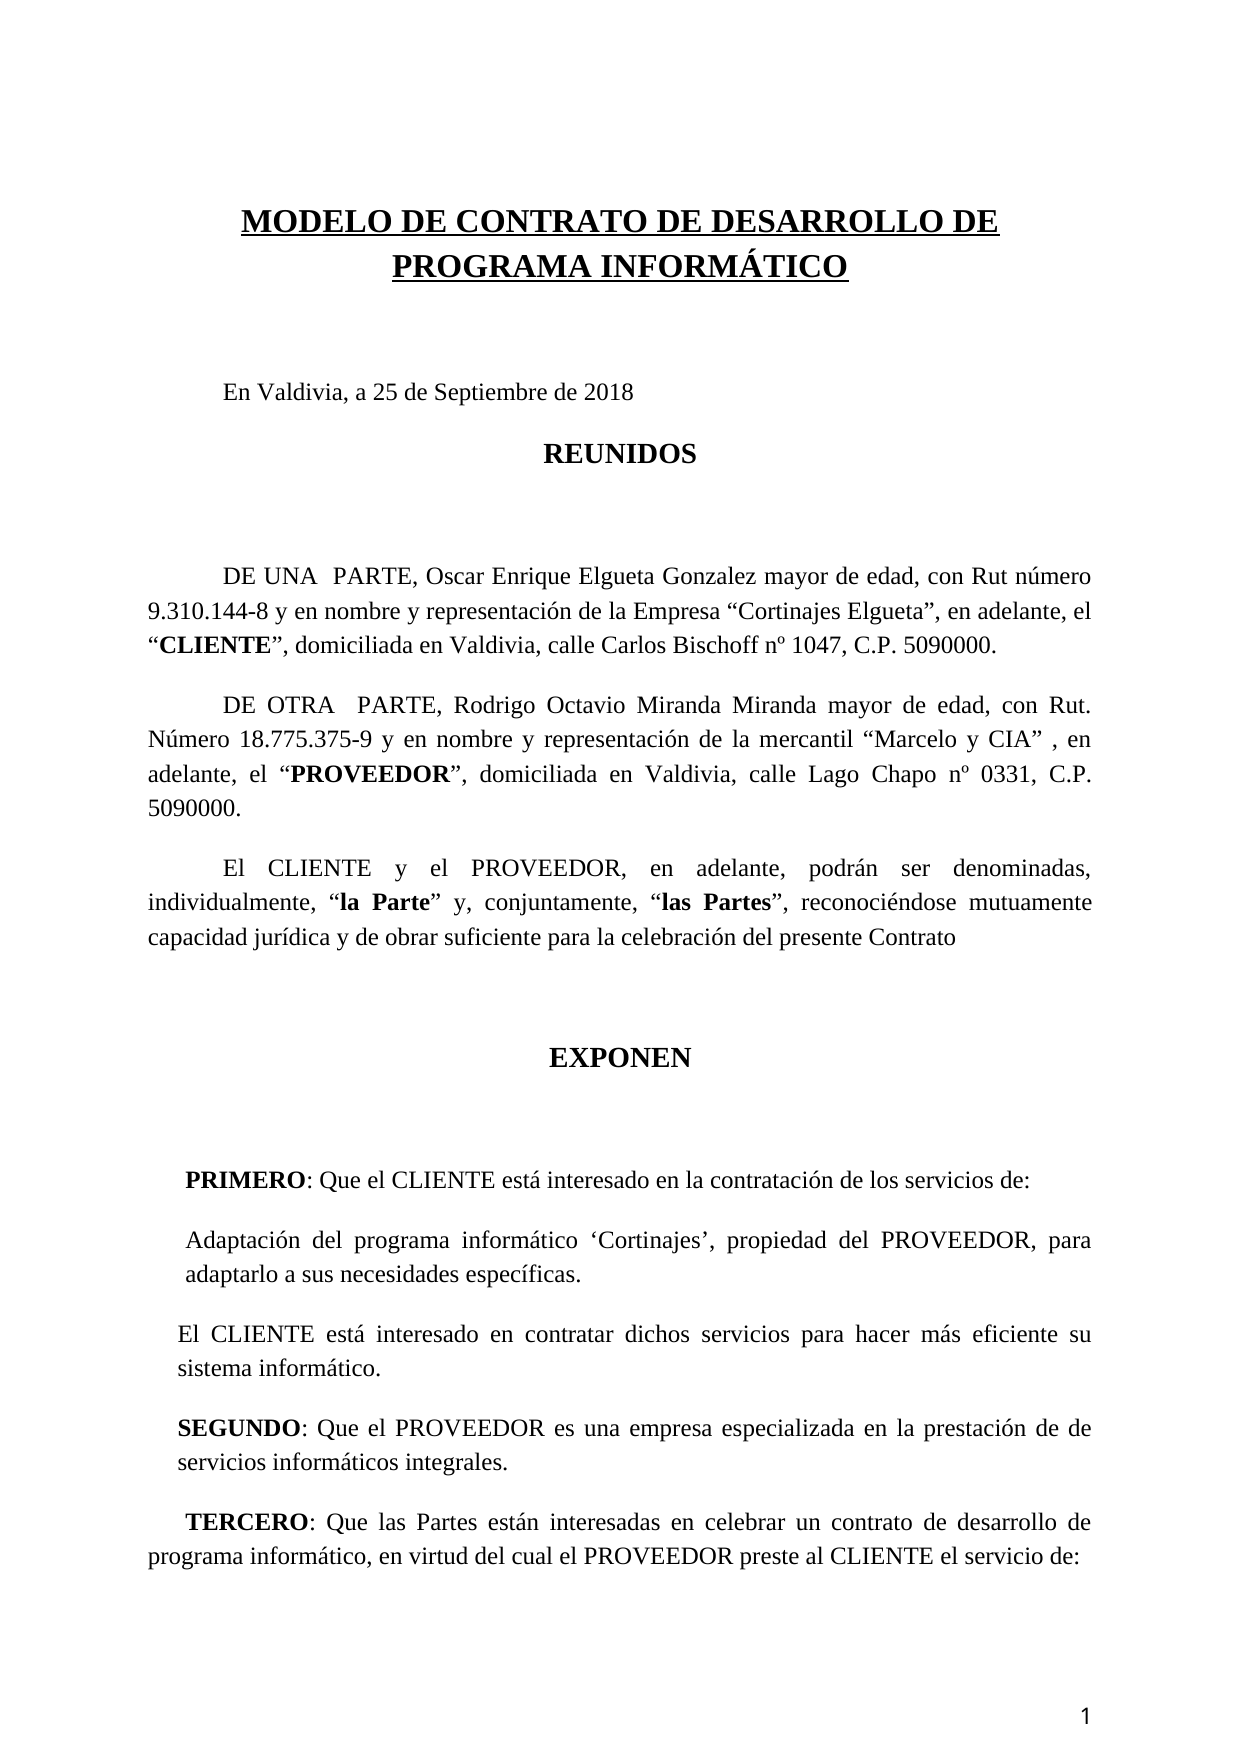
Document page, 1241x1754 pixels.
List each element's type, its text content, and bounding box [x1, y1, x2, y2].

text TERCERO: Que las Partes están interesadas en celebrar un contrato de desarrollo de programa informático, en virtud del cual el PROVEEDOR preste al CLIENTE el servicio de: [148, 1507, 1092, 1570]
text PRIMERO: Que el CLIENTE está interesado en la contratación de los servicios de: [148, 1165, 1092, 1194]
text DE UNA PARTE, Oscar Enrique Elgueta Gonzalez mayor de edad, con Rut número 9.310.144-8 y en nombre y representación de la Empresa “Cortinajes Elgueta”, en adelante, el “CLIENTE”, domiciliada en Valdivia, calle Carlos Bischoff nº 1047, C.P. 5090000. [148, 561, 1092, 659]
text El CLIENTE está interesado en contratar dichos servicios para hacer más eficiente su sistema informático. [177, 1319, 1092, 1382]
text DE OTRA PARTE, Rodrigo Octavio Miranda Miranda mayor de edad, con Rut. Número 18.775.375-9 y en nombre y representación de la mercantil “Marcelo y CIA” , en adelante, el “PROVEEDOR”, domiciliada en Valdivia, calle Lago Chapo nº 0331, C.P. 5090000. [148, 690, 1092, 822]
text Adaptación del programa informático ‘Cortinajes’, propiedad del PROVEEDOR, para adaptarlo a sus necesidades específicas. [185, 1225, 1092, 1288]
text EXPONEN [148, 1041, 1092, 1074]
text En Valdivia, a 25 de Septiembre de 2018 [148, 377, 1092, 406]
text El CLIENTE y el PROVEEDOR, en adelante, podrán ser denominadas, individualmente, “la Parte” y, conjuntamente, “las Partes”, reconociéndose mutuamente capacidad jurídica y de obrar suficiente para la celebración del presente Contrato [148, 853, 1092, 950]
text REUNIDOS [148, 437, 1092, 470]
text MODELO DE CONTRATO DE DESARROLLO DE PROGRAMA INFORMÁTICO [148, 201, 1092, 285]
text SEGUNDO: Que el PROVEEDOR es una empresa especializada en la prestación de de servicios informáticos integrales. [177, 1413, 1092, 1476]
